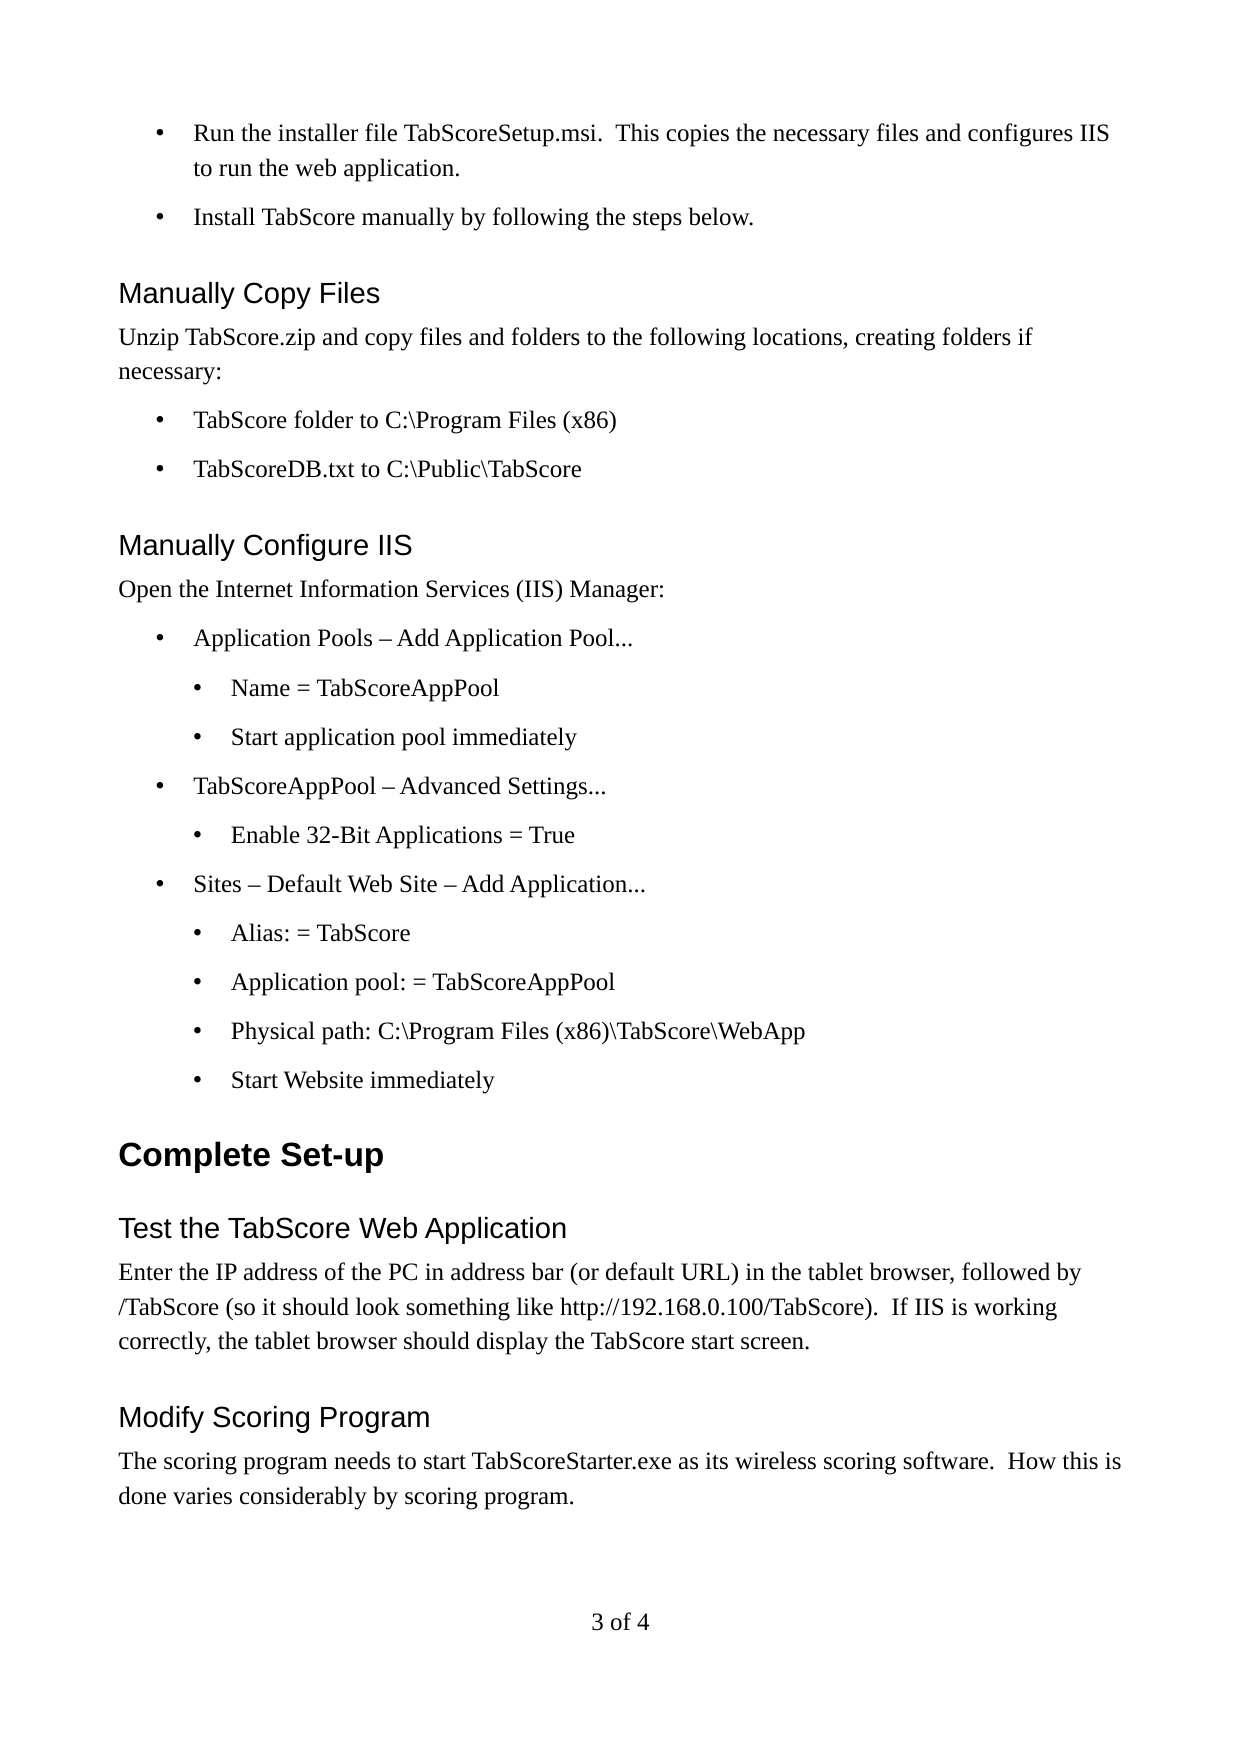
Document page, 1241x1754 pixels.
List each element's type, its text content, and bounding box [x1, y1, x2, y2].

list TabScoreAppPool – Advanced Settings... [156, 771, 1122, 799]
subtitle Modify Scoring Program [118, 1400, 1122, 1434]
text Enter the IP address of the PC in address bar (or default URL) in the tablet browser, followed by /TabScore (so it should look something like http://192.168.0.100/TabScore). If IIS is working correctly, the tablet browser should display the TabScore start screen. [118, 1257, 1122, 1355]
list Run the installer file TabScoreSetup.msi. This copies the necessary files and configures IIS to run the web application. [156, 118, 1122, 181]
list Application pool: = TabScoreAppPool [193, 967, 1122, 996]
list Physical path: C:\Program Files (x86)\TabScore\WebApp [193, 1016, 1122, 1045]
list Start Website immediately [193, 1065, 1122, 1094]
text Open the Internet Information Services (IIS) Manager: [118, 574, 1122, 603]
subtitle Complete Set-up [118, 1135, 1122, 1174]
list TabScore folder to C:\Program Files (x86) [156, 405, 1122, 434]
list TabScoreDB.txt to C:\Public\TabScore [156, 454, 1122, 483]
list Install TabScore manually by following the steps below. [156, 202, 1122, 230]
subtitle Manually Copy Files [118, 276, 1122, 309]
list Enable 32-Bit Applications = True [193, 820, 1122, 848]
text Unzip TabScore.zip and copy files and folders to the following locations, creating folders if necessary: [118, 322, 1122, 385]
list Start application pool immediately [193, 722, 1122, 750]
subtitle Manually Configure IIS [118, 528, 1122, 562]
subtitle Test the TabScore Web Application [118, 1211, 1122, 1245]
text The scoring program needs to start TabScoreStarter.exe as its wireless scoring software. How this is done varies considerably by scoring program. [118, 1446, 1122, 1509]
list Alias: = TabScore [193, 918, 1122, 947]
list Sites – Default Web Site – Add Application... [156, 869, 1122, 898]
list Application Pools – Add Application Pool... [156, 623, 1122, 652]
list Name = TabScoreAppPool [193, 673, 1122, 701]
